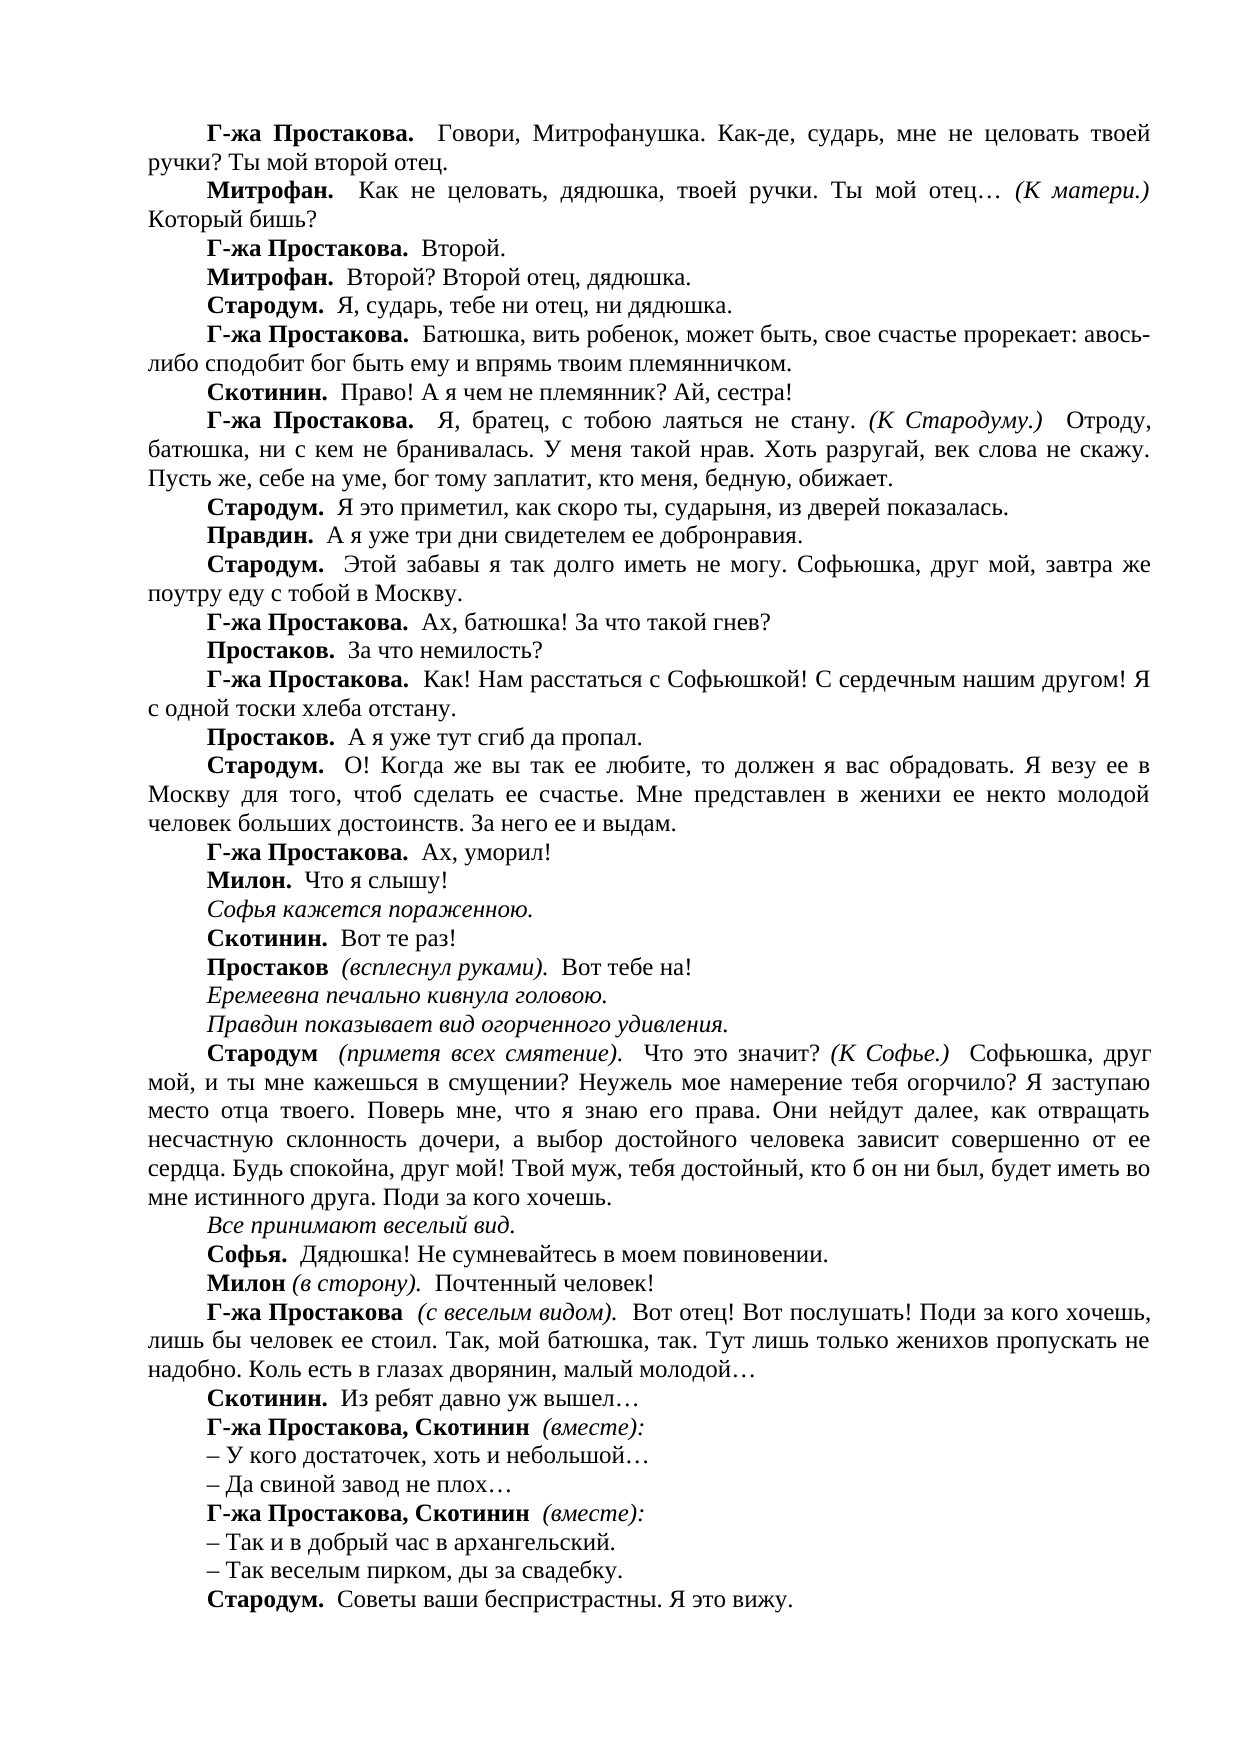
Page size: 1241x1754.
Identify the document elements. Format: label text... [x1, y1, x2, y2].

text Простаков. А я уже тут сгиб да пропал. [148, 722, 1152, 751]
text Правдин показывает вид огорченного удивления. [148, 1009, 1152, 1038]
text Софья кажется пораженною. [148, 894, 1152, 923]
text – Так веселым пирком, ды за свадебку. [148, 1556, 1152, 1584]
text Стародум. Я, сударь, тебе ни отец, ни дядюшка. [148, 291, 1152, 319]
text Г-жа Простакова. Говори, Митрофанушка. Как-де, сударь, мне не целовать твоей ручки? Ты мой второй отец. [148, 118, 1152, 176]
text Г-жа Простакова (с веселым видом). Вот отец! Вот послушать! Поди за кого хочешь, лишь бы человек ее стоил. Так, мой батюшка, так. Тут лишь только женихов пропускать не надобно. Коль есть в глазах дворянин, малый молодой… [148, 1297, 1152, 1383]
text Г-жа Простакова. Я, братец, с тобою лаяться не стану. (К Стародуму.) Отроду, батюшка, ни с кем не бранивалась. У меня такой нрав. Хоть разругай, век слова не скажу. Пусть же, себе на уме, бог тому заплатит, кто меня, бедную, обижает. [148, 406, 1152, 492]
text Стародум. Я это приметил, как скоро ты, сударыня, из дверей показалась. [148, 492, 1152, 521]
text Скотинин. Вот те раз! [148, 923, 1152, 952]
text Милон. Что я слышу! [148, 866, 1152, 894]
text Г-жа Простакова. Батюшка, вить робенок, может быть, свое счастье прорекает: авось-либо сподобит бог быть ему и впрямь твоим племянничком. [148, 319, 1152, 377]
text Простаков. За что немилость? [148, 636, 1152, 664]
text Г-жа Простакова. Ах, батюшка! За что такой гнев? [148, 607, 1152, 636]
text Г-жа Простакова. Как! Нам расстаться с Софьюшкой! С сердечным нашим другом! Я с одной тоски хлеба отстану. [148, 664, 1152, 722]
text Еремеевна печально кивнула головою. [148, 981, 1152, 1009]
text Стародум. О! Когда же вы так ее любите, то должен я вас обрадовать. Я везу ее в Москву для того, чтоб сделать ее счастье. Мне представлен в женихи ее некто молодой человек больших достоинств. За него ее и выдам. [148, 751, 1152, 837]
text Стародум (приметя всех смятение). Что это значит? (К Софье.) Софьюшка, друг мой, и ты мне кажешься в смущении? Неужель мое намерение тебя огорчило? Я заступаю место отца твоего. Поверь мне, что я знаю его права. Они нейдут далее, как отвращать несчастную склонность дочери, а выбор достойного человека зависит совершенно от ее сердца. Будь спокойна, друг мой! Твой муж, тебя достойный, кто б он ни был, будет иметь во мне истинного друга. Поди за кого хочешь. [148, 1038, 1152, 1211]
text – Да свиной завод не плох… [148, 1469, 1152, 1498]
text Г-жа Простакова. Второй. [148, 233, 1152, 262]
text Правдин. А я уже три дни свидетелем ее добронравия. [148, 521, 1152, 549]
text Стародум. Этой забавы я так долго иметь не могу. Софьюшка, друг мой, завтра же поутру еду с тобой в Москву. [148, 549, 1152, 607]
text Г-жа Простакова. Ах, уморил! [148, 837, 1152, 866]
text Стародум. Советы ваши беспристрастны. Я это вижу. [148, 1584, 1152, 1613]
text Скотинин. Из ребят давно уж вышел… [148, 1383, 1152, 1412]
text Г-жа Простакова, Скотинин (вместе): [148, 1498, 1152, 1527]
text Скотинин. Право! А я чем не племянник? Ай, сестра! [148, 377, 1152, 406]
text Софья. Дядюшка! Не сумневайтесь в моем повиновении. [148, 1239, 1152, 1268]
text Простаков (всплеснул руками). Вот тебе на! [148, 952, 1152, 981]
text Милон (в сторону). Почтенный человек! [148, 1268, 1152, 1297]
text Митрофан. Как не целовать, дядюшка, твоей ручки. Ты мой отец… (К матери.) Который бишь? [148, 176, 1152, 233]
text Митрофан. Второй? Второй отец, дядюшка. [148, 262, 1152, 291]
text – У кого достаточек, хоть и небольшой… [148, 1441, 1152, 1469]
text Все принимают веселый вид. [148, 1211, 1152, 1239]
text Г-жа Простакова, Скотинин (вместе): [148, 1412, 1152, 1441]
text – Так и в добрый час в архангельский. [148, 1527, 1152, 1556]
